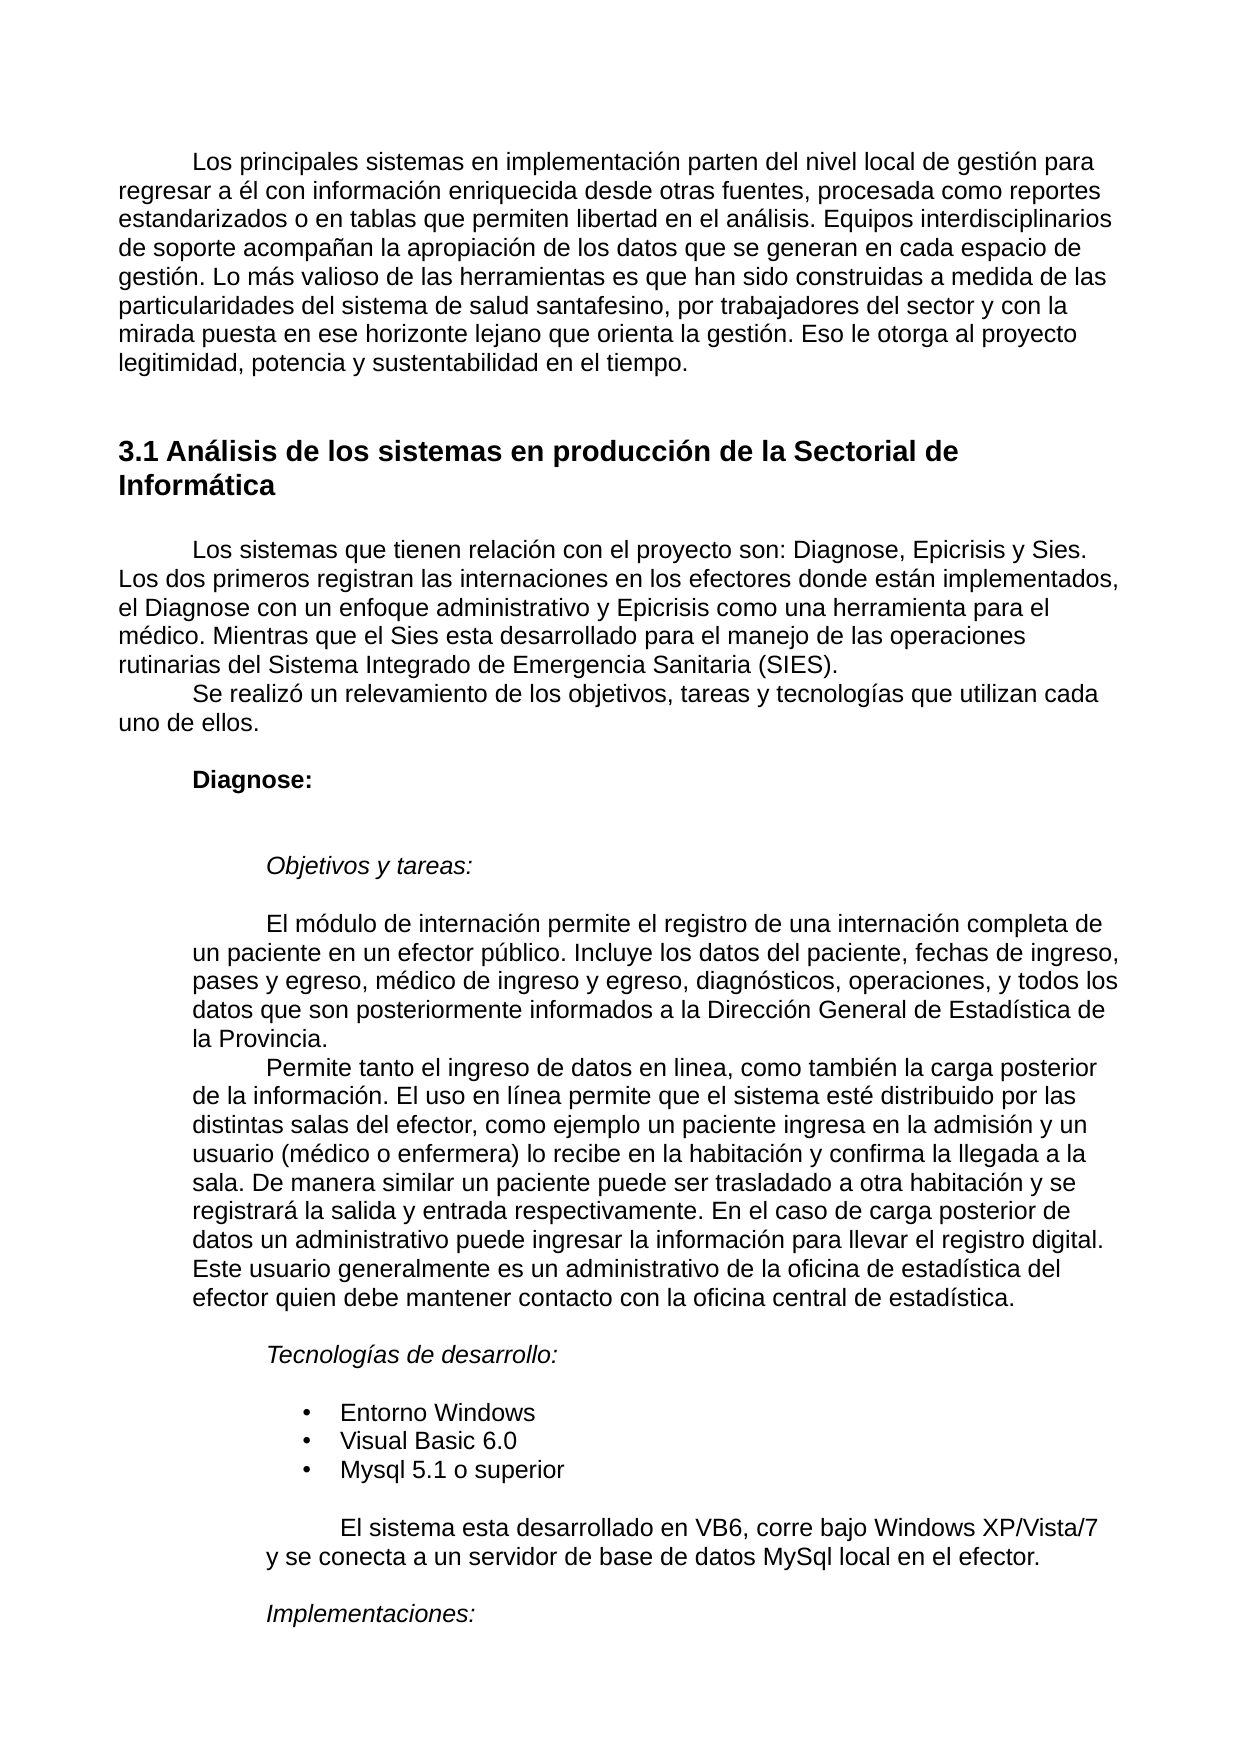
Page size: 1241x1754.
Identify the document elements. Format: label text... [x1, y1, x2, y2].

text Implementaciones: [118, 1599, 1122, 1628]
list Entorno Windows [302, 1397, 1122, 1426]
text Los sistemas que tienen relación con el proyecto son: Diagnose, Epicrisis y Sies. Los dos primeros registran las internaciones en los efectores donde están implementados, el Diagnose con un enfoque administrativo y Epicrisis como una herramienta para el médico. Mientras que el Sies esta desarrollado para el manejo de las operaciones rutinarias del Sistema Integrado de Emergencia Sanitaria (SIES). [118, 535, 1122, 679]
list Visual Basic 6.0 [302, 1426, 1122, 1455]
text El módulo de internación permite el registro de una internación completa de un paciente en un efector público. Incluye los datos del paciente, fechas de ingreso, pases y egreso, médico de ingreso y egreso, diagnósticos, operaciones, y todos los datos que son posteriormente informados a la Dirección General de Estadística de la Provincia. [118, 909, 1122, 1052]
text Diagnose: [118, 765, 1122, 794]
text Objetivos y tareas: [118, 851, 1122, 880]
list Mysql 5.1 o superior [302, 1455, 1122, 1484]
text 3.1 Análisis de los sistemas en producción de la Sectorial de Informática [118, 434, 1122, 501]
text Los principales sistemas en implementación parten del nivel local de gestión para regresar a él con información enriquecida desde otras fuentes, procesada como reportes estandarizados o en tablas que permiten libertad en el análisis. Equipos interdisciplinarios de soporte acompañan la apropiación de los datos que se generan en cada espacio de gestión. Lo más valioso de las herramientas es que han sido construidas a medida de las particularidades del sistema de salud santafesino, por trabajadores del sector y con la mirada puesta en ese horizonte lejano que orienta la gestión. Eso le otorga al proyecto legitimidad, potencia y sustentabilidad en el tiempo. [118, 147, 1122, 377]
text Tecnologías de desarrollo: [118, 1340, 1122, 1369]
text Se realizó un relevamiento de los objetivos, tareas y tecnologías que utilizan cada uno de ellos. [118, 679, 1122, 736]
text El sistema esta desarrollado en VB6, corre bajo Windows XP/Vista/7 y se conecta a un servidor de base de datos MySql local en el efector. [118, 1513, 1122, 1570]
text Permite tanto el ingreso de datos en linea, como también la carga posterior de la información. El uso en línea permite que el sistema esté distribuido por las distintas salas del efector, como ejemplo un paciente ingresa en la admisión y un usuario (médico o enfermera) lo recibe en la habitación y confirma la llegada a la sala. De manera similar un paciente puede ser trasladado a otra habitación y se registrará la salida y entrada respectivamente. En el caso de carga posterior de datos un administrativo puede ingresar la información para llevar el registro digital. Este usuario generalmente es un administrativo de la oficina de estadística del efector quien debe mantener contacto con la oficina central de estadística. [118, 1052, 1122, 1311]
